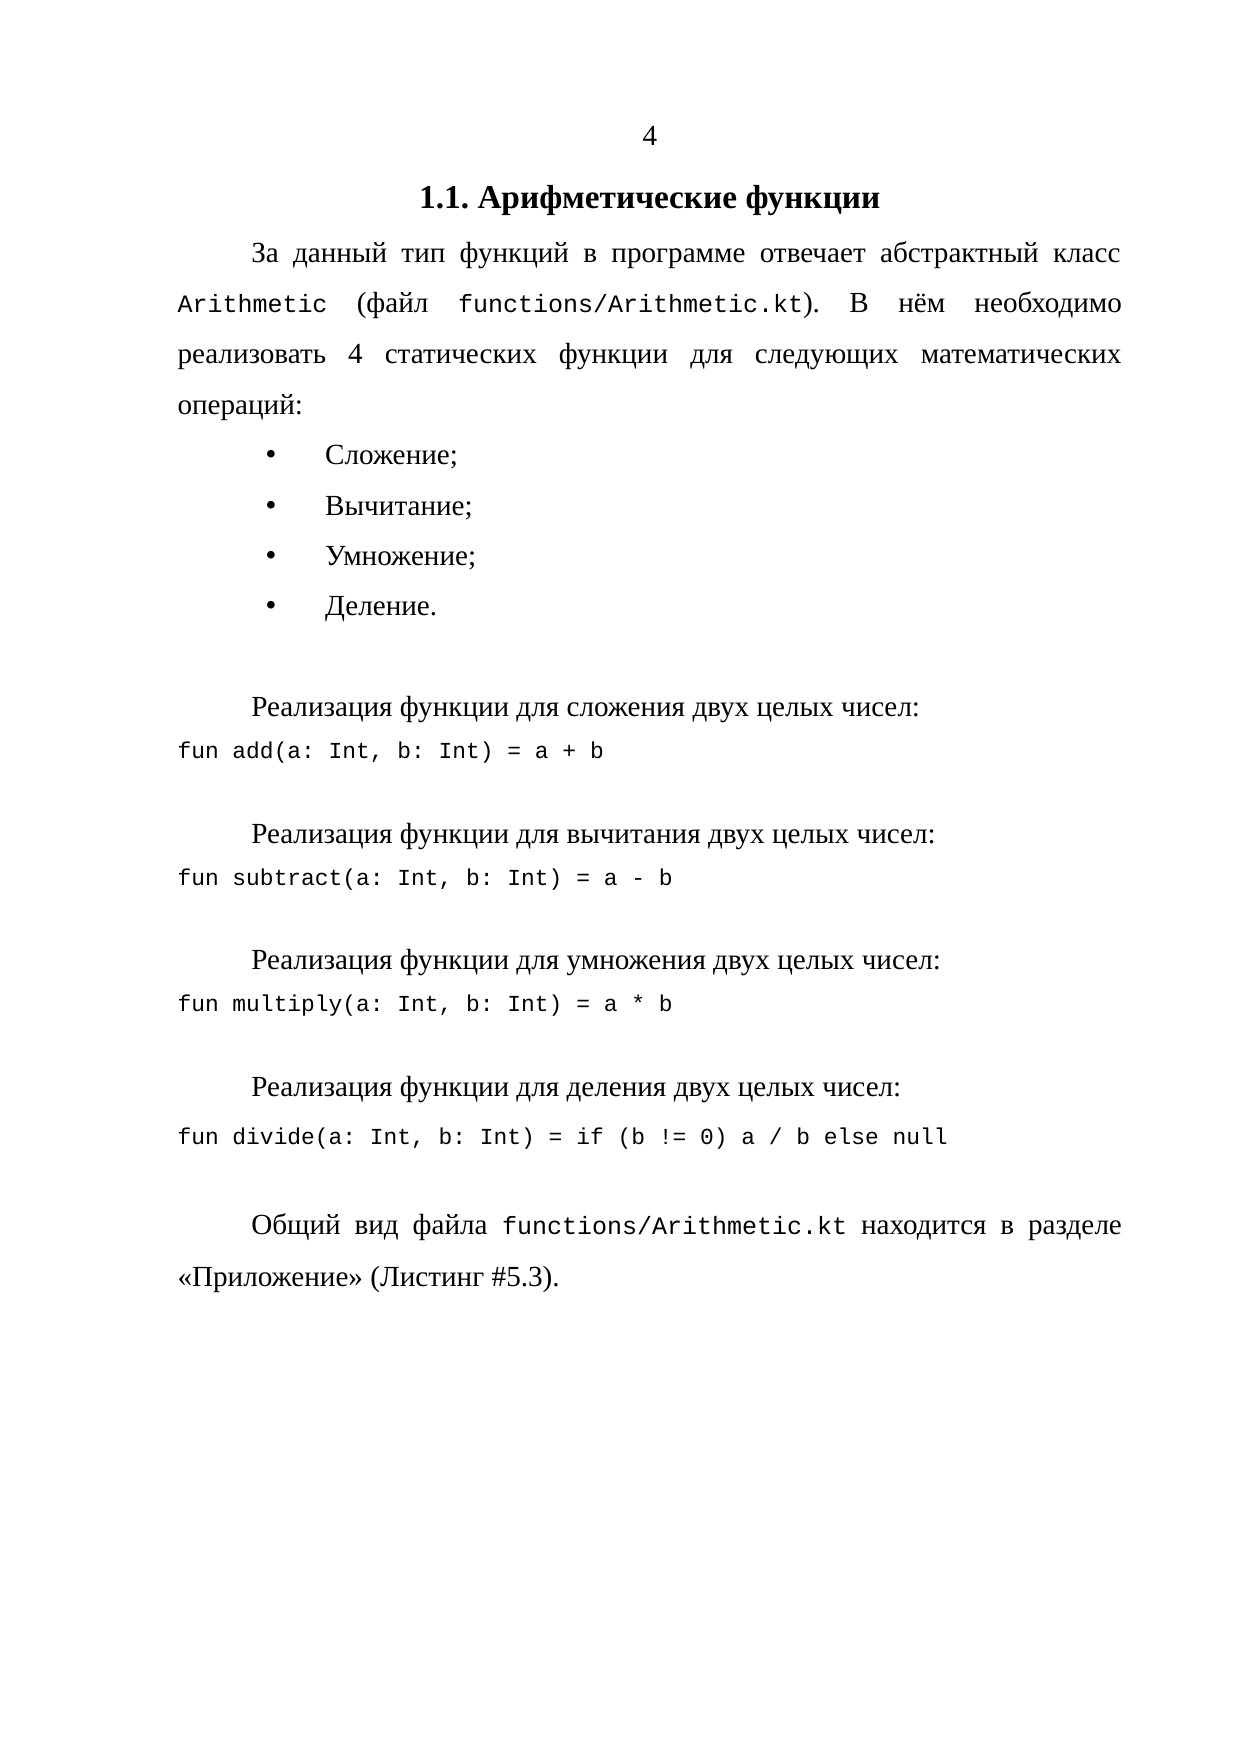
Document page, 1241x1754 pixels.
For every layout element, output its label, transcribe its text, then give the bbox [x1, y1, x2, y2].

subtitle 1.1. Арифметические функции [177, 177, 1122, 216]
text fun multiply(a: Int, b: Int) = a * b [177, 993, 1122, 1018]
text Реализация функции для умножения двух целых чисел: [177, 942, 1122, 976]
text За данный тип функций в программе отвечает абстрактный класс Arithmetic (файл functions/Arithmetic.kt). В нём необходимо реализовать 4 статических функции для следующих математических операций: [177, 235, 1122, 420]
list Деление. [266, 588, 1122, 622]
text fun subtract(a: Int, b: Int) = a - b [177, 866, 1122, 892]
list Вычитание; [266, 488, 1122, 521]
text fun divide(a: Int, b: Int) = if (b != 0) a / b else null [177, 1125, 1122, 1151]
text Реализация функции для вычитания двух целых чисел: [177, 816, 1122, 849]
list Умножение; [266, 538, 1122, 572]
text Реализация функции для деления двух целых чисел: [177, 1069, 1122, 1102]
text Реализация функции для сложения двух целых чисел: [177, 689, 1122, 723]
text Общий вид файла functions/Arithmetic.kt находится в разделе «Приложение» (Листинг #5.3). [177, 1207, 1122, 1292]
text fun add(a: Int, b: Int) = a + b [177, 739, 1122, 765]
list Сложение; [266, 437, 1122, 471]
